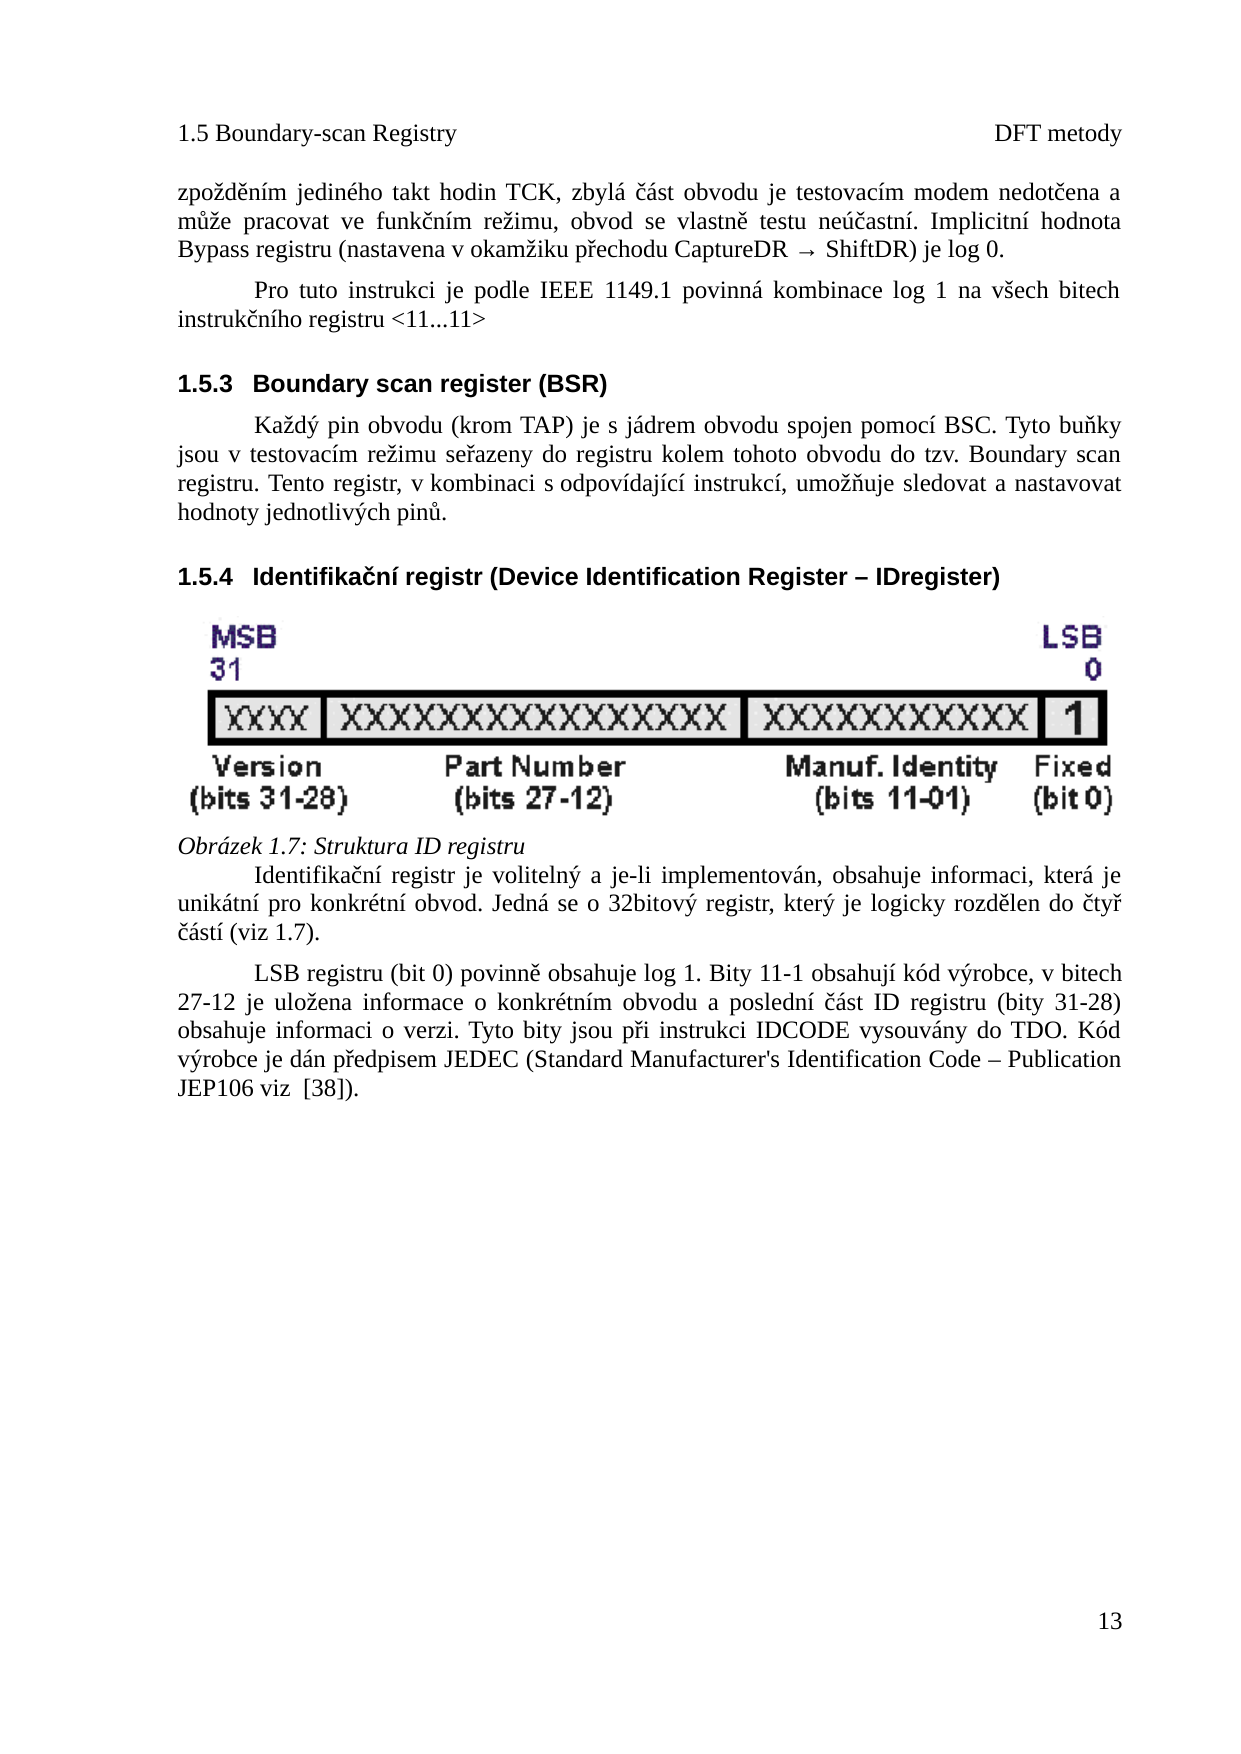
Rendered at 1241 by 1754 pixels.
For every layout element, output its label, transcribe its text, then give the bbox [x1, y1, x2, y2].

text LSB registru (bit 0) povinně obsahuje log 1. Bity 11-1 obsahují kód výrobce, v bitech 27-12 je uložena informace o konkrétním obvodu a poslední část ID registru (bity 31-28) obsahuje informaci o verzi. Tyto bity jsou při instrukci IDCODE vysouvány do TDO. Kód výrobce je dán předpisem JEDEC (Standard Manufacturer's Identification Code – Publication JEP106 viz [38]). [177, 958, 1122, 1102]
text Obrázek 1.7: Struktura ID registru [177, 831, 1122, 860]
subtitle Boundary scan register (BSR) [177, 369, 1122, 398]
text Pro tuto instrukci je podle IEEE 1149.1 povinná kombinace log 1 na všech bitech instrukčního registru <11...11> [177, 275, 1122, 333]
text Identifikační registr je volitelný a je-li implementován, obsahuje informaci, která je unikátní pro konkrétní obvod. Jedná se o 32bitový registr, který je logicky rozdělen do čtyř částí (viz Obrázek 1.7). [177, 860, 1122, 946]
text Každý pin obvodu (krom TAP) je s jádrem obvodu spojen pomocí BSC. Tyto buňky jsou v testovacím režimu seřazeny do registru kolem tohoto obvodu do tzv. Boundary scan registru. Tento registr, v kombinaci s odpovídající instrukcí, umožňuje sledovat a nastavovat hodnoty jednotlivých pinů. [177, 411, 1122, 526]
text zpožděním jediného takt hodin TCK, zbylá část obvodu je testovacím modem nedotčena a může pracovat ve funkčním režimu, obvod se vlastně testu neúčastní. Implicitní hodnota Bypass registru (nastavena v okamžiku přechodu CaptureDR → ShiftDR) je log 0. [177, 177, 1122, 263]
picture [177, 616, 1123, 831]
text Identifikační registr je volitelný a je-li implementován, obsahuje informaci, která je unikátní pro konkrétní obvod. Jedná se o 32bitový registr, který je logicky rozdělen do čtyř částí (viz Obrázek 1.7). [177, 604, 1122, 616]
subtitle Identifikační registr (Device Identification Register – IDregister) [177, 562, 1122, 591]
